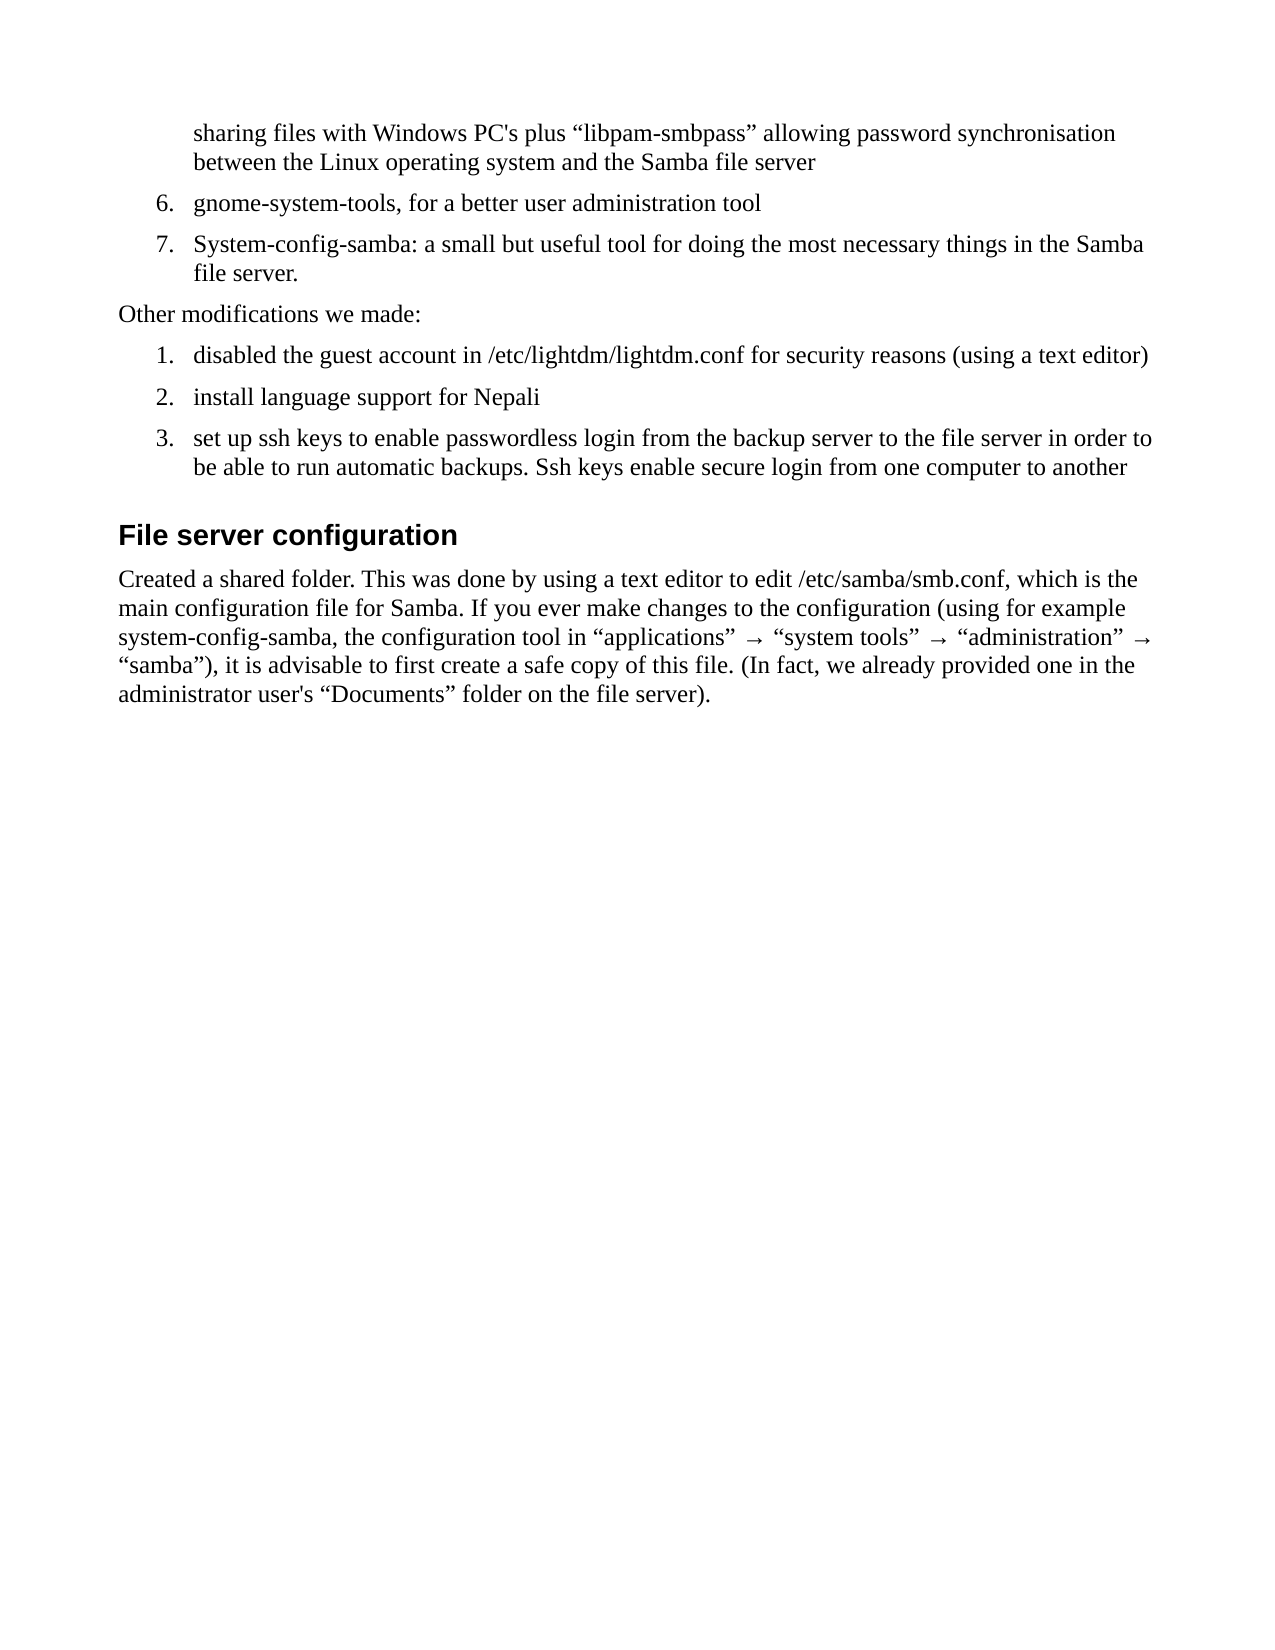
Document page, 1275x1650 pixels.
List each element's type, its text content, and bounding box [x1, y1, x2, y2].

list disabled the guest account in /etc/lightdm/lightdm.conf for security reasons (using a text editor) [156, 341, 1157, 369]
list System-config-samba: a small but useful tool for doing the most necessary things in the Samba file server. [156, 229, 1157, 287]
list gnome-system-tools, for a better user administration tool [156, 188, 1157, 217]
list sharing files with Windows PC's plus “libpam-smbpass” allowing password synchronisation between the Linux operating system and the Samba file server [156, 118, 1157, 176]
text Other modifications we made: [118, 299, 1157, 328]
subtitle File server configuration [118, 518, 1157, 552]
list set up ssh keys to enable passwordless login from the backup server to the file server in order to be able to run automatic backups. Ssh keys enable secure login from one computer to another [156, 423, 1157, 481]
text Created a shared folder. This was done by using a text editor to edit /etc/samba/smb.conf, which is the main configuration file for Samba. If you ever make changes to the configuration (using for example system-config-samba, the configuration tool in “applications” → “system tools” → “administration” → “samba”), it is advisable to first create a safe copy of this file. (In fact, we already provided one in the administrator user's “Documents” folder on the file server). [118, 564, 1157, 708]
list install language support for Nepali [156, 382, 1157, 411]
